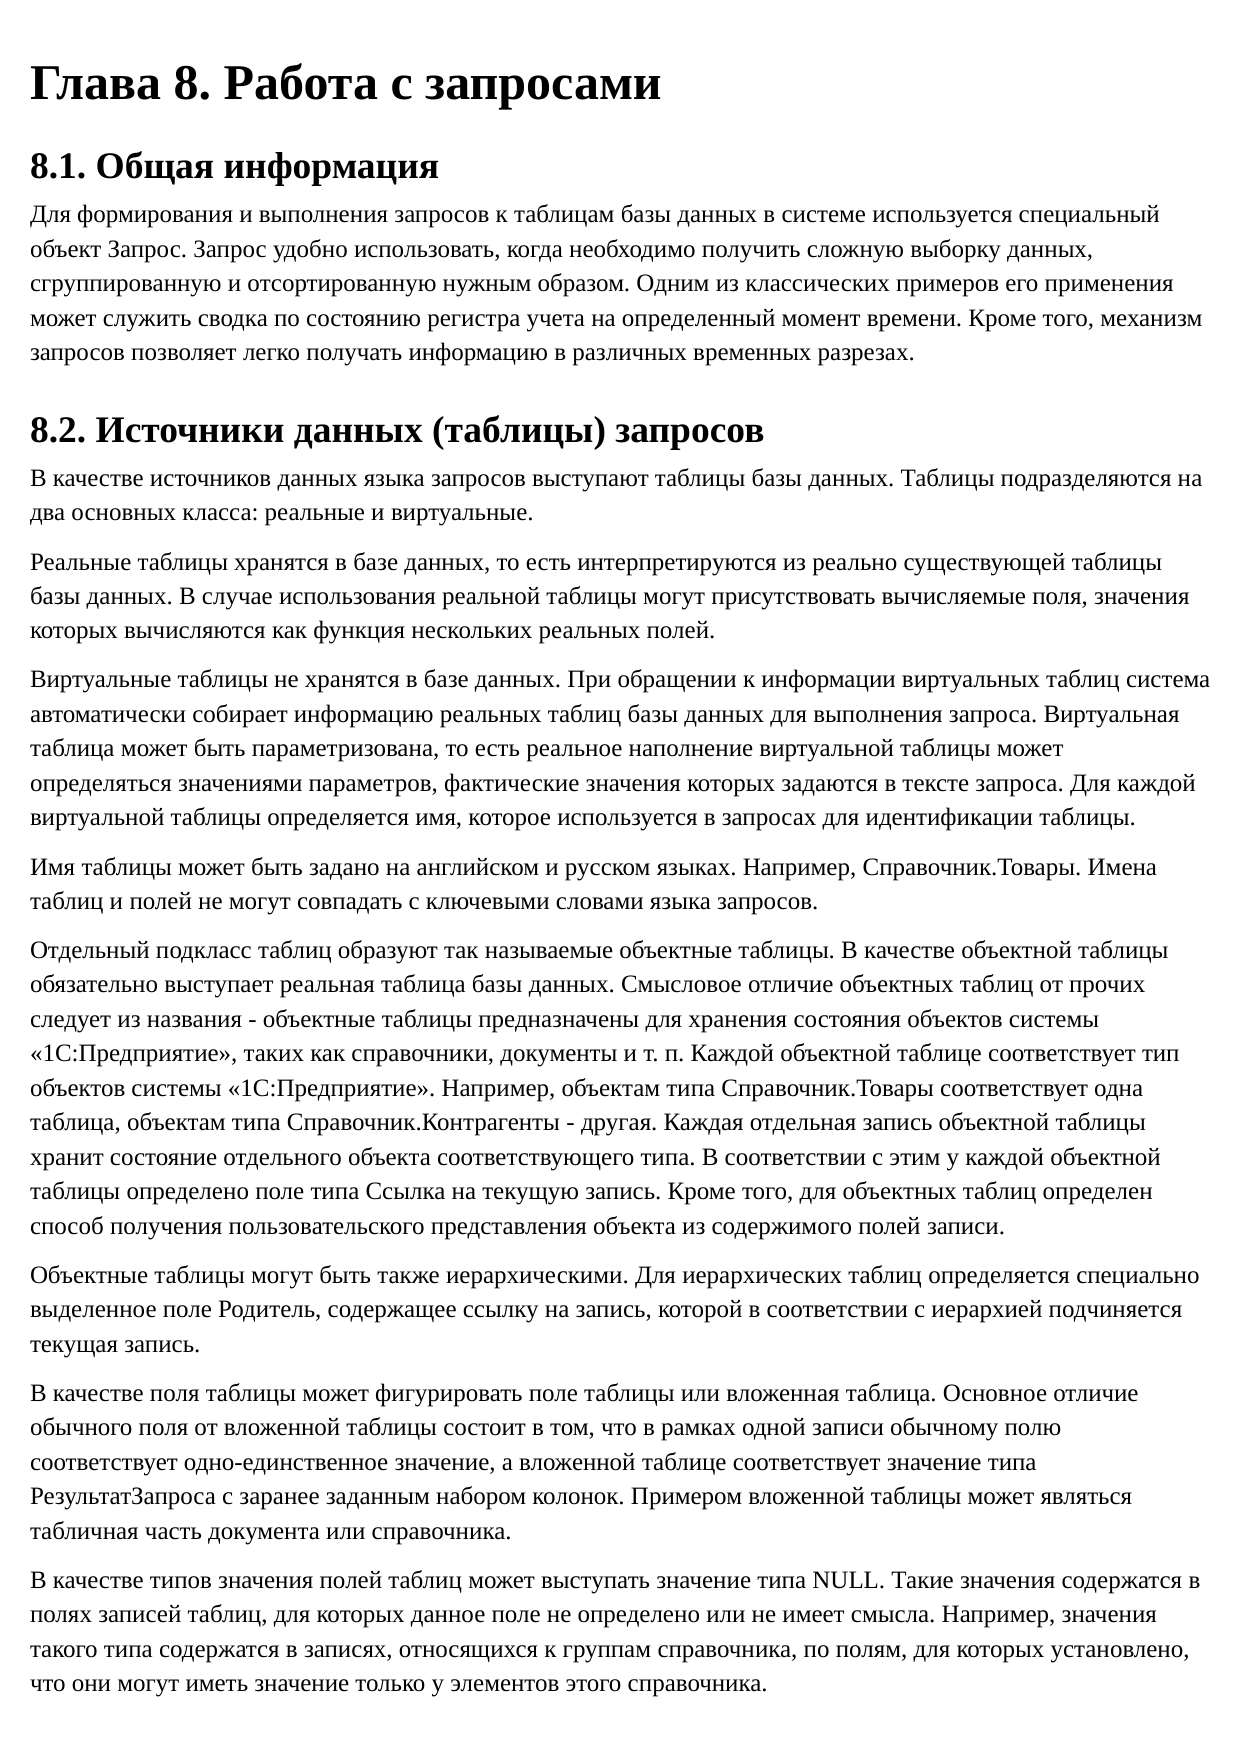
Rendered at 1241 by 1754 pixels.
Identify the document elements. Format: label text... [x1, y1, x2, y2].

text В качестве источников данных языка запросов выступают таблицы базы данных. Таблицы подразделяются на два основных класса: реальные и виртуальные. [30, 463, 1211, 526]
text Имя таблицы может быть задано на английском и русском языках. Например, Справочник.Товары. Имена таблиц и полей не могут совпадать с ключевыми словами языка запросов. [30, 852, 1211, 915]
subtitle 8.1. Общая информация [30, 144, 1211, 187]
text Объектные таблицы могут быть также иерархическими. Для иерархических таблиц определяется специально выделенное поле Родитель, содержащее ссылку на запись, которой в соответствии с иерархией подчиняется текущая запись. [30, 1260, 1211, 1358]
subtitle Глава 8. Работа с запросами [30, 53, 1211, 111]
text В качестве типов значения полей таблиц может выступать значение типа NULL. Такие значения содержатся в полях записей таблиц, для которых данное поле не определено или не имеет смысла. Например, значения такого типа содержатся в записях, относящихся к группам справочника, по полям, для которых установлено, что они могут иметь значение только у элементов этого справочника. [30, 1565, 1211, 1697]
text Отдельный подкласс таблиц образуют так называемые объектные таблицы. В качестве объектной таблицы обязательно выступает реальная таблица базы данных. Смысловое отличие объектных таблиц от прочих следует из названия ‑ объектные таблицы предназначены для хранения состояния объектов системы «1С:Предприятие», таких как справочники, документы и т. п. Каждой объектной таблице соответствует тип объектов системы «1С:Предприятие». Например, объектам типа Справочник.Товары соответствует одна таблица, объектам типа Справочник.Контрагенты ‑ другая. Каждая отдельная запись объектной таблицы хранит состояние отдельного объекта соответствующего типа. В соответствии с этим у каждой объектной таблицы определено поле типа Cсылка на текущую запись. Кроме того, для объектных таблиц определен способ получения пользовательского представления объекта из содержимого полей записи. [30, 935, 1211, 1240]
text Реальные таблицы хранятся в базе данных, то есть интерпретируются из реально существующей таблицы базы данных. В случае использования реальной таблицы могут присутствовать вычисляемые поля, значения которых вычисляются как функция нескольких реальных полей. [30, 547, 1211, 644]
text В качестве поля таблицы может фигурировать поле таблицы или вложенная таблица. Основное отличие обычного поля от вложенной таблицы состоит в том, что в рамках одной записи обычному полю соответствует одно-единственное значение, а вложенной таблице соответствует значение типа РезультатЗапроса с заранее заданным набором колонок. Примером вложенной таблицы может являться табличная часть документа или справочника. [30, 1378, 1211, 1545]
subtitle 8.2. Источники данных (таблицы) запросов [30, 407, 1211, 451]
text Для формирования и выполнения запросов к таблицам базы данных в системе используется специальный объект Запрос. Запрос удобно использовать, когда необходимо получить сложную выборку данных, сгруппированную и отсортированную нужным образом. Одним из классических примеров его применения может служить сводка по состоянию регистра учета на определенный момент времени. Кроме того, механизм запросов позволяет легко получать информацию в различных временных разрезах. [30, 199, 1211, 366]
text Виртуальные таблицы не хранятся в базе данных. При обращении к информации виртуальных таблиц система автоматически собирает информацию реальных таблиц базы данных для выполнения запроса. Виртуальная таблица может быть параметризована, то есть реальное наполнение виртуальной таблицы может определяться значениями параметров, фактические значения которых задаются в тексте запроса. Для каждой виртуальной таблицы определяется имя, которое используется в запросах для идентификации таблицы. [30, 664, 1211, 831]
